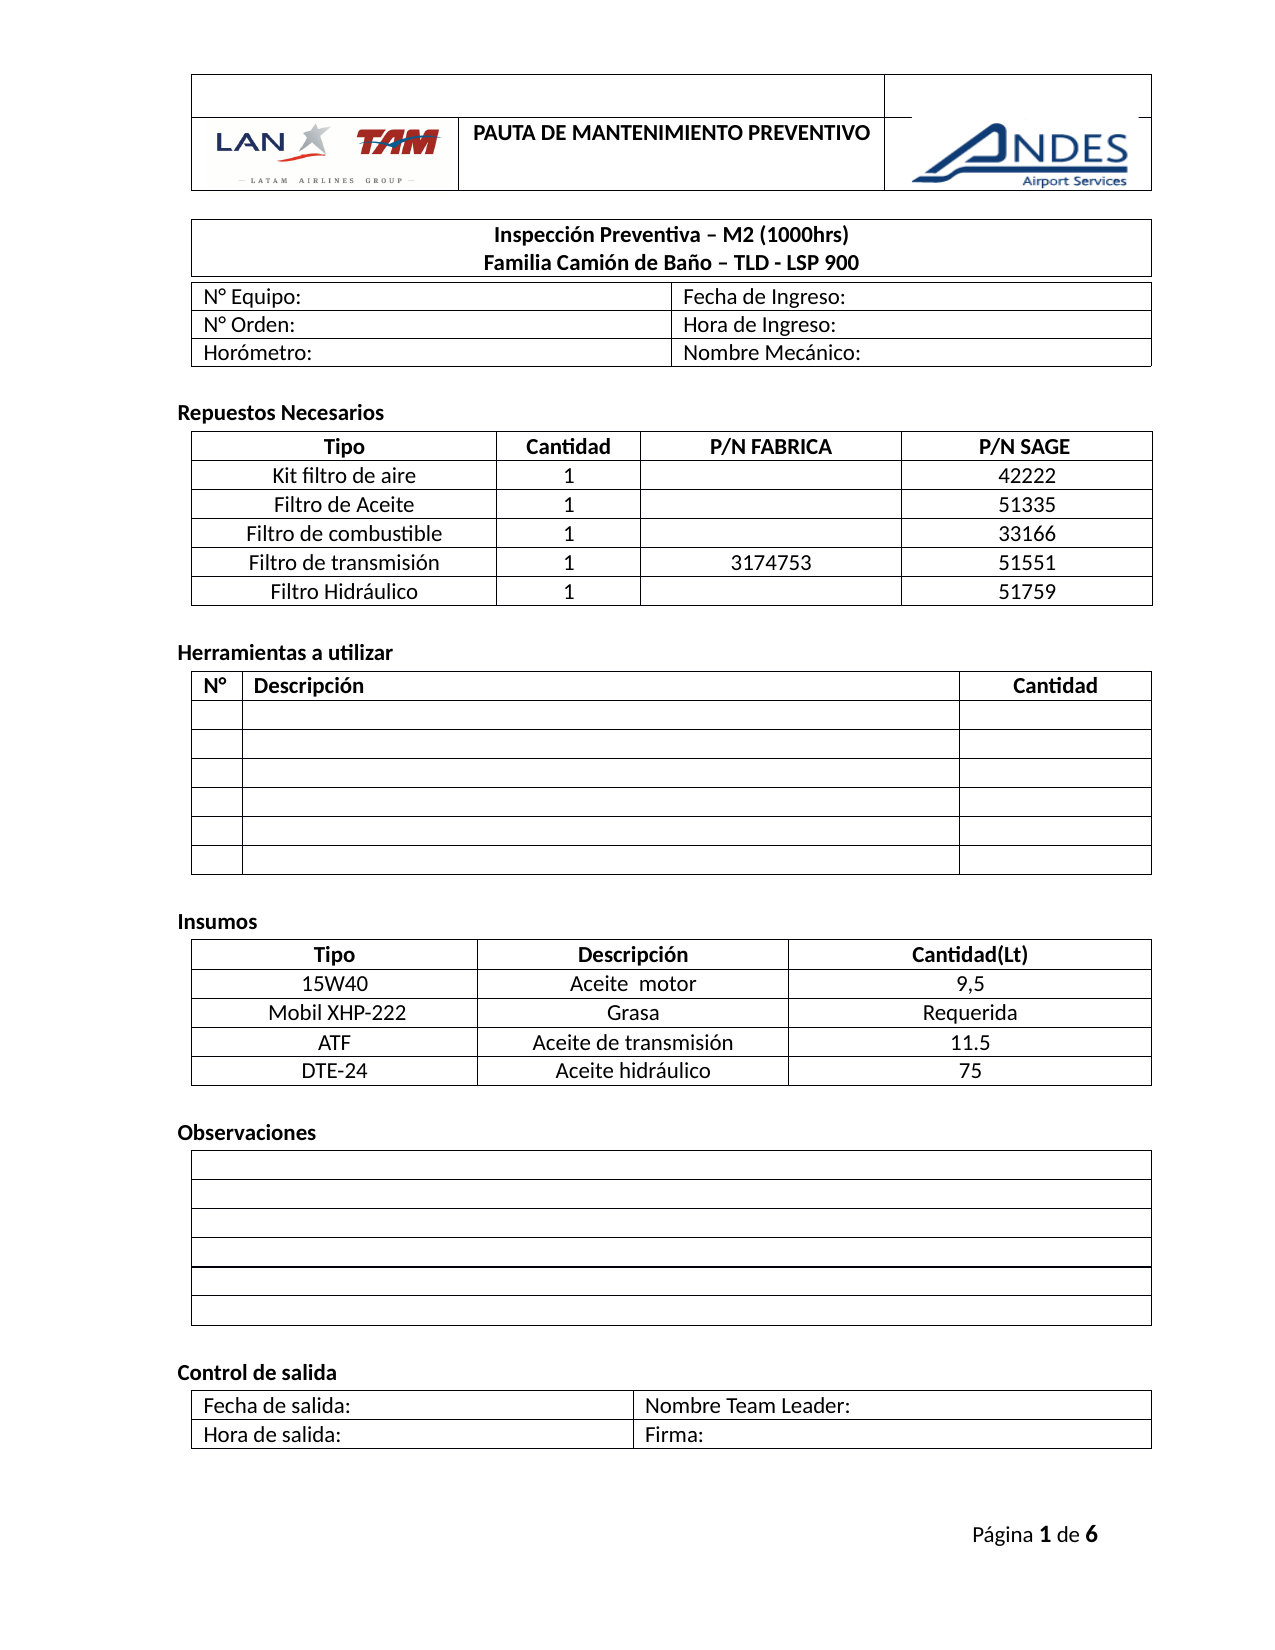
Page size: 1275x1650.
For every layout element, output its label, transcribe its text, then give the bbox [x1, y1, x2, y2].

table_header P/N FABRICA [641, 432, 901, 460]
table_cell N° Orden: [192, 311, 671, 338]
table_cell [243, 730, 959, 758]
table_cell 1 [497, 548, 640, 576]
table_cell [243, 701, 959, 729]
picture [204, 118, 454, 190]
table_cell 3174753 [641, 548, 901, 576]
table_cell [243, 759, 959, 787]
table_header Cantidad [960, 672, 1151, 699]
table_cell Hora de Ingreso: [672, 311, 1151, 338]
table_cell Grasa [478, 999, 788, 1027]
table_cell [192, 1180, 1151, 1208]
table_cell Firma: [634, 1420, 1151, 1448]
table_header Descripción [478, 940, 788, 968]
table_cell Horómetro: [192, 339, 671, 366]
table_cell Aceite motor [478, 970, 788, 997]
table_header Inspección Preventiva – M2 (1000hrs) Familia Camión de Baño – TLD - LSP 900 [192, 220, 1151, 276]
table_header Cantidad [497, 432, 640, 460]
picture [911, 117, 1139, 190]
table_header Tipo [192, 940, 477, 968]
table_cell 9,5 [789, 970, 1151, 997]
table_cell [192, 1268, 1151, 1295]
table_header Cantidad(Lt) [789, 940, 1151, 968]
table_cell Filtro de combustible [192, 519, 496, 547]
table_header N° [192, 672, 242, 699]
table_cell [960, 759, 1151, 787]
table_cell 15W40 [192, 970, 477, 997]
table_header Nombre Team Leader: [634, 1391, 1151, 1419]
table_cell [960, 788, 1151, 816]
table_header Fecha de Ingreso: [672, 283, 1151, 310]
table_header Descripción [243, 672, 959, 699]
text Observaciones [177, 1118, 1098, 1146]
table_cell ATF [192, 1028, 477, 1056]
table_cell 1 [497, 461, 640, 489]
table_cell [192, 759, 242, 787]
table_cell [192, 846, 242, 874]
table_cell [960, 701, 1151, 729]
table_cell 51335 [902, 490, 1152, 518]
table_header P/N SAGE [902, 432, 1152, 460]
table_cell 51551 [902, 548, 1152, 576]
table_cell Filtro de transmisión [192, 548, 496, 576]
table_cell 1 [497, 519, 640, 547]
table_cell DTE-24 [192, 1057, 477, 1085]
table_cell [192, 701, 242, 729]
table_cell [243, 846, 959, 874]
table_cell [641, 461, 901, 489]
table_cell [641, 519, 901, 547]
table_cell Nombre Mecánico: [672, 339, 1151, 366]
table_cell [243, 817, 959, 845]
table_cell [192, 788, 242, 816]
table_cell Mobil XHP-222 [192, 999, 477, 1027]
table_cell Filtro de Aceite [192, 490, 496, 518]
table_cell [192, 1296, 1151, 1324]
table_cell Aceite de transmisión [478, 1028, 788, 1056]
table_cell Filtro Hidráulico [192, 577, 496, 605]
text Herramientas a utilizar [177, 638, 1098, 666]
table_cell [192, 1238, 1151, 1266]
table_cell [192, 817, 242, 845]
table_cell [192, 1209, 1151, 1237]
table_cell 1 [497, 577, 640, 605]
table_header Fecha de salida: [192, 1391, 633, 1419]
table_cell [960, 846, 1151, 874]
text Repuestos Necesarios [177, 398, 1098, 427]
table_cell [243, 788, 959, 816]
text Insumos [177, 907, 1098, 935]
table_cell Requerida [789, 999, 1151, 1027]
table_cell 51759 [902, 577, 1152, 605]
table_header [192, 1151, 1151, 1179]
table_cell 33166 [902, 519, 1152, 547]
table_cell [192, 730, 242, 758]
table_header Tipo [192, 432, 496, 460]
table_cell [641, 577, 901, 605]
table_cell [960, 730, 1151, 758]
table_cell Aceite hidráulico [478, 1057, 788, 1085]
table_cell [641, 490, 901, 518]
text Control de salida [177, 1358, 1098, 1386]
table_cell 1 [497, 490, 640, 518]
table_cell Kit filtro de aire [192, 461, 496, 489]
table_cell 11.5 [789, 1028, 1151, 1056]
table_cell 75 [789, 1057, 1151, 1085]
table_cell 42222 [902, 461, 1152, 489]
table_cell [960, 817, 1151, 845]
picture [204, 191, 454, 195]
table_header N° Equipo: [192, 283, 671, 310]
table_cell Hora de salida: [192, 1420, 633, 1448]
